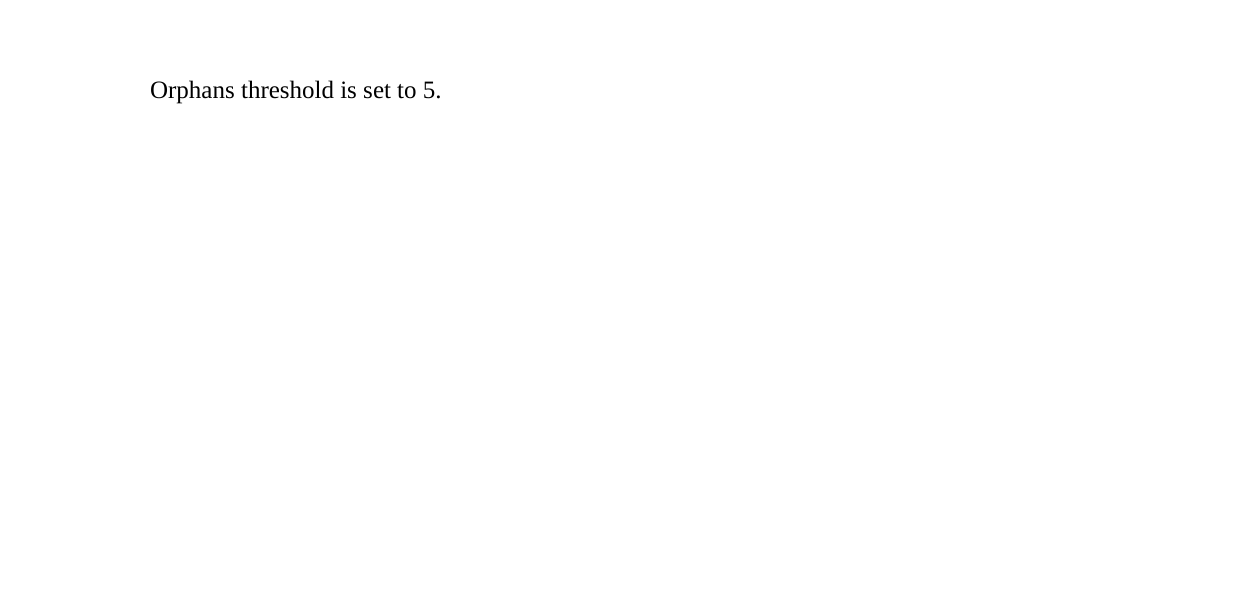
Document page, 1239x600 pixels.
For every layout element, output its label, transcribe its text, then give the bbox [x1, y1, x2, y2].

text Orphans threshold is set to 5. [150, 75, 1089, 104]
